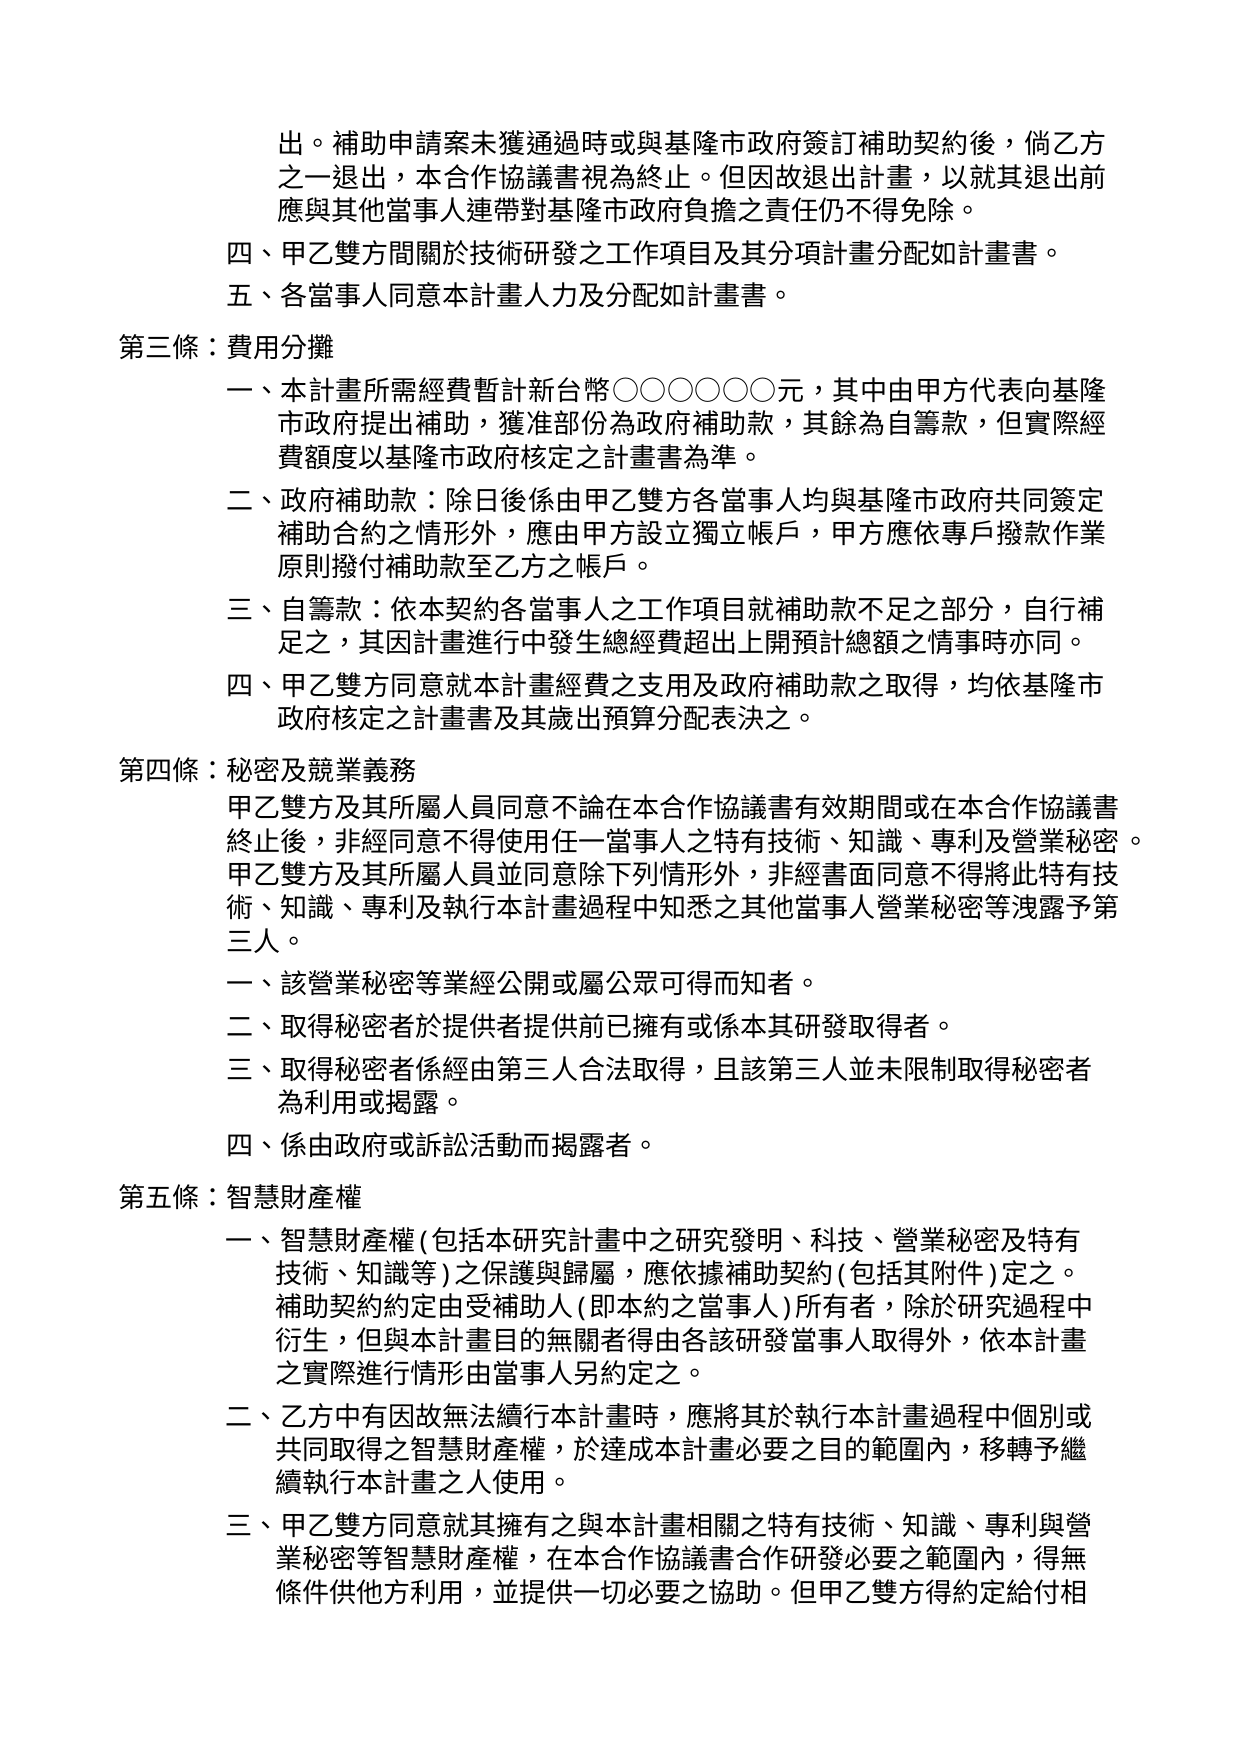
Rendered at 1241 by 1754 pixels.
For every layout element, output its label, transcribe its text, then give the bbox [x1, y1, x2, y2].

text 第四條：秘密及競業義務 [118, 754, 1122, 787]
text 四、甲乙雙方同意就本計畫經費之支用及政府補助款之取得，均依基隆市政府核定之計畫書及其歲出預算分配表決之。 [226, 669, 1108, 735]
text 三、自籌款：依本契約各當事人之工作項目就補助款不足之部分，自行補足之，其因計畫進行中發生總經費超出上開預計總額之情事時亦同。 [226, 593, 1108, 659]
text 二、乙方中有因故無法續行本計畫時，應將其於執行本計畫過程中個別或共同取得之智慧財產權，於達成本計畫必要之目的範圍內，移轉予繼續執行本計畫之人使用。 [226, 1399, 1108, 1499]
text 二、取得秘密者於提供者提供前已擁有或係本其研發取得者。 [226, 1010, 1108, 1043]
text 出。補助申請案未獲通過時或與基隆市政府簽訂補助契約後，倘乙方之一退出，本合作協議書視為終止。但因故退出計畫，以就其退出前應與其他當事人連帶對基隆市政府負擔之責任仍不得免除。 [226, 127, 1108, 227]
text 二、政府補助款：除日後係由甲乙雙方各當事人均與基隆市政府共同簽定補助合約之情形外，應由甲方設立獨立帳戶，甲方應依專戶撥款作業原則撥付補助款至乙方之帳戶。 [226, 483, 1108, 583]
text 一、智慧財產權(包括本研究計畫中之研究發明、科技、營業秘密及特有技術、知識等)之保護與歸屬，應依據補助契約(包括其附件)定之。補助契約約定由受補助人(即本約之當事人)所有者，除於研究過程中衍生，但與本計畫目的無關者得由各該研發當事人取得外，依本計畫之實際進行情形由當事人另約定之。 [226, 1223, 1108, 1390]
text 甲乙雙方及其所屬人員同意不論在本合作協議書有效期間或在本合作協議書終止後，非經同意不得使用任一當事人之特有技術、知識、專利及營業秘密。甲乙雙方及其所屬人員並同意除下列情形外，非經書面同意不得將此特有技術、知識、專利及執行本計畫過程中知悉之其他當事人營業秘密等洩露予第三人。 [226, 791, 1122, 958]
text 第五條：智慧財產權 [118, 1181, 1122, 1214]
text 三、甲乙雙方同意就其擁有之與本計畫相關之特有技術、知識、專利與營業秘密等智慧財產權，在本合作協議書合作研發必要之範圍內，得無條件供他方利用，並提供一切必要之協助。但甲乙雙方得約定給付相 [226, 1509, 1108, 1609]
text 一、該營業秘密等業經公開或屬公眾可得而知者。 [226, 967, 1108, 1001]
text 四、係由政府或訴訟活動而揭露者。 [226, 1129, 1108, 1162]
text 第三條：費用分攤 [118, 331, 1122, 364]
text 三、取得秘密者係經由第三人合法取得，且該第三人並未限制取得秘密者為利用或揭露。 [226, 1053, 1108, 1119]
text 五、各當事人同意本計畫人力及分配如計畫書。 [226, 279, 1108, 312]
text 四、甲乙雙方間關於技術研發之工作項目及其分項計畫分配如計畫書。 [226, 236, 1108, 270]
text 一、本計畫所需經費暫計新台幣○○○○○○元，其中由甲方代表向基隆市政府提出補助，獲准部份為政府補助款，其餘為自籌款，但實際經費額度以基隆市政府核定之計畫書為準。 [226, 374, 1108, 474]
